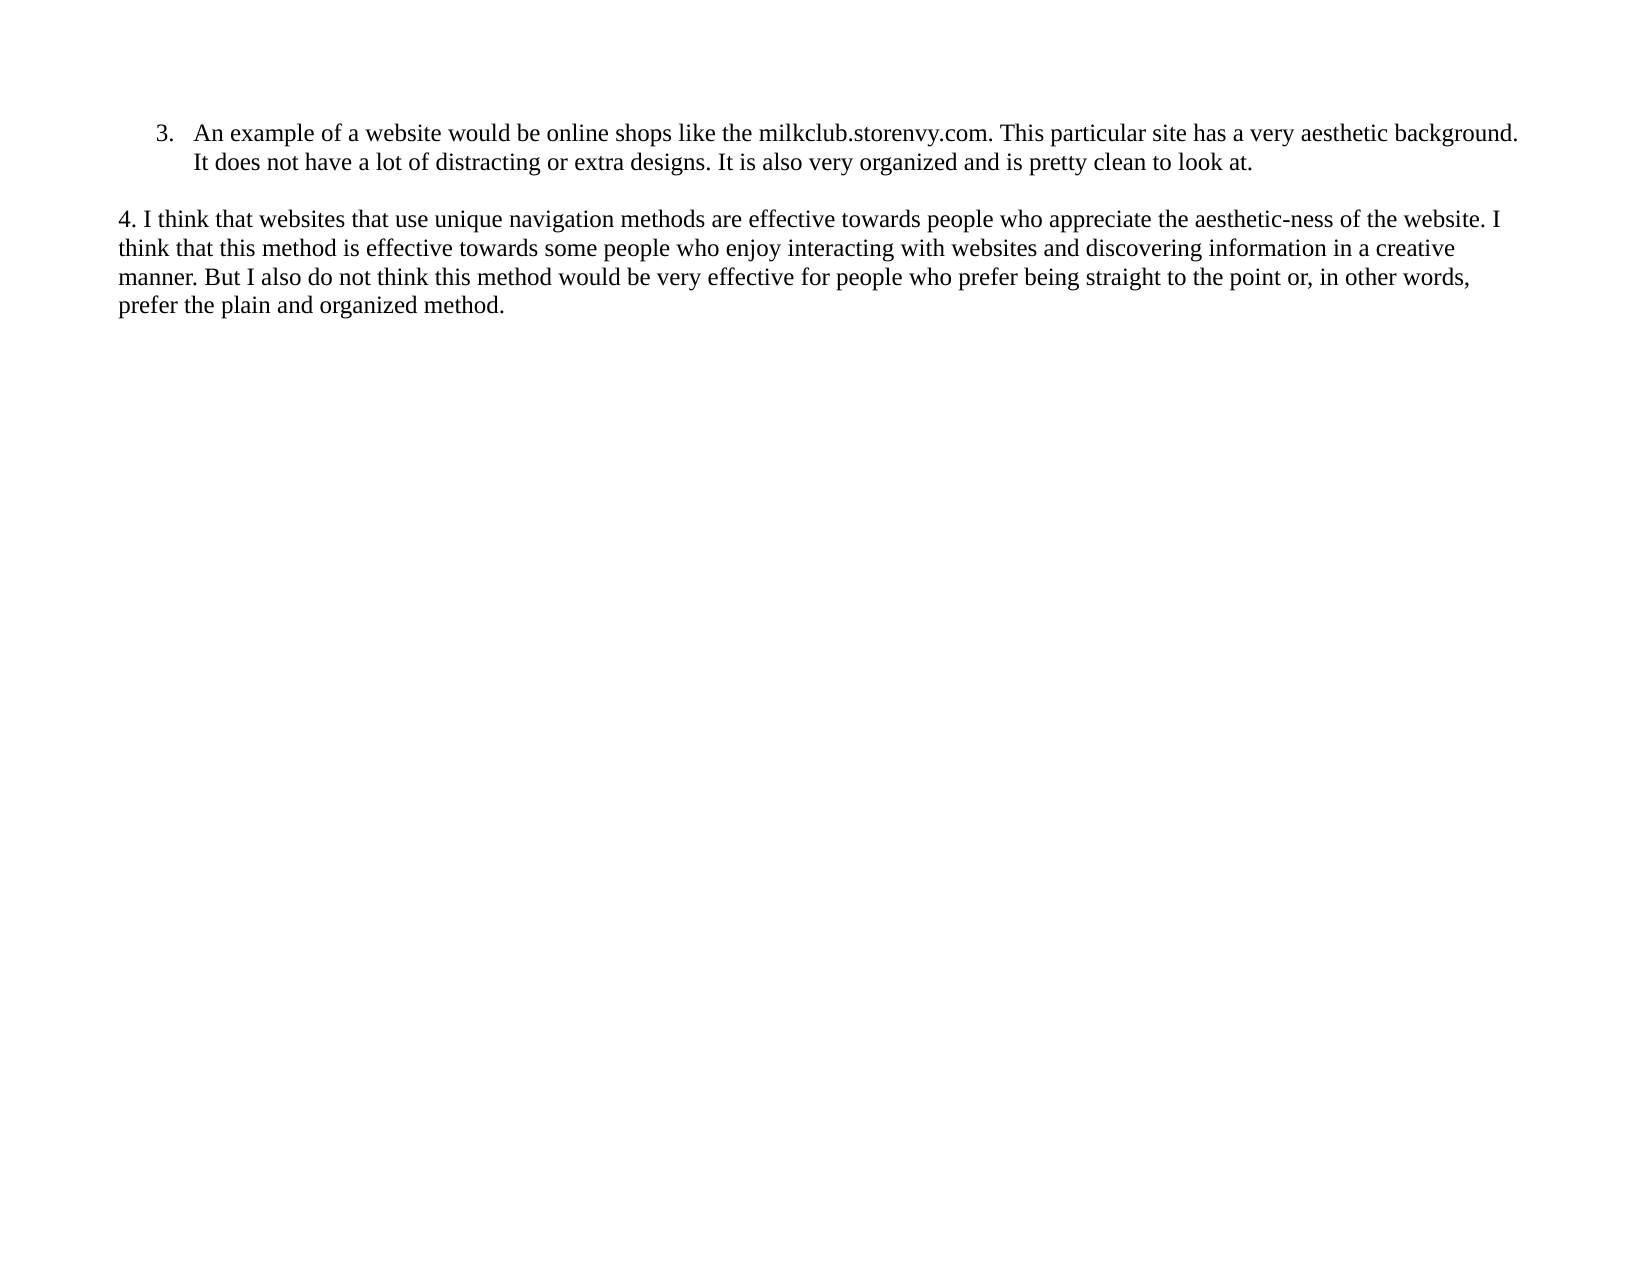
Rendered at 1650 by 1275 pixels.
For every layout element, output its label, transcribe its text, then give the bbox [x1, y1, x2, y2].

list An example of a website would be online shops like the milkclub.storenvy.com. This particular site has a very aesthetic background. It does not have a lot of distracting or extra designs. It is also very organized and is pretty clean to look at. [156, 118, 1532, 176]
text 4. I think that websites that use unique navigation methods are effective towards people who appreciate the aesthetic-ness of the website. I think that this method is effective towards some people who enjoy interacting with websites and discovering information in a creative manner. But I also do not think this method would be very effective for people who prefer being straight to the point or, in other words, prefer the plain and organized method. [118, 204, 1532, 319]
